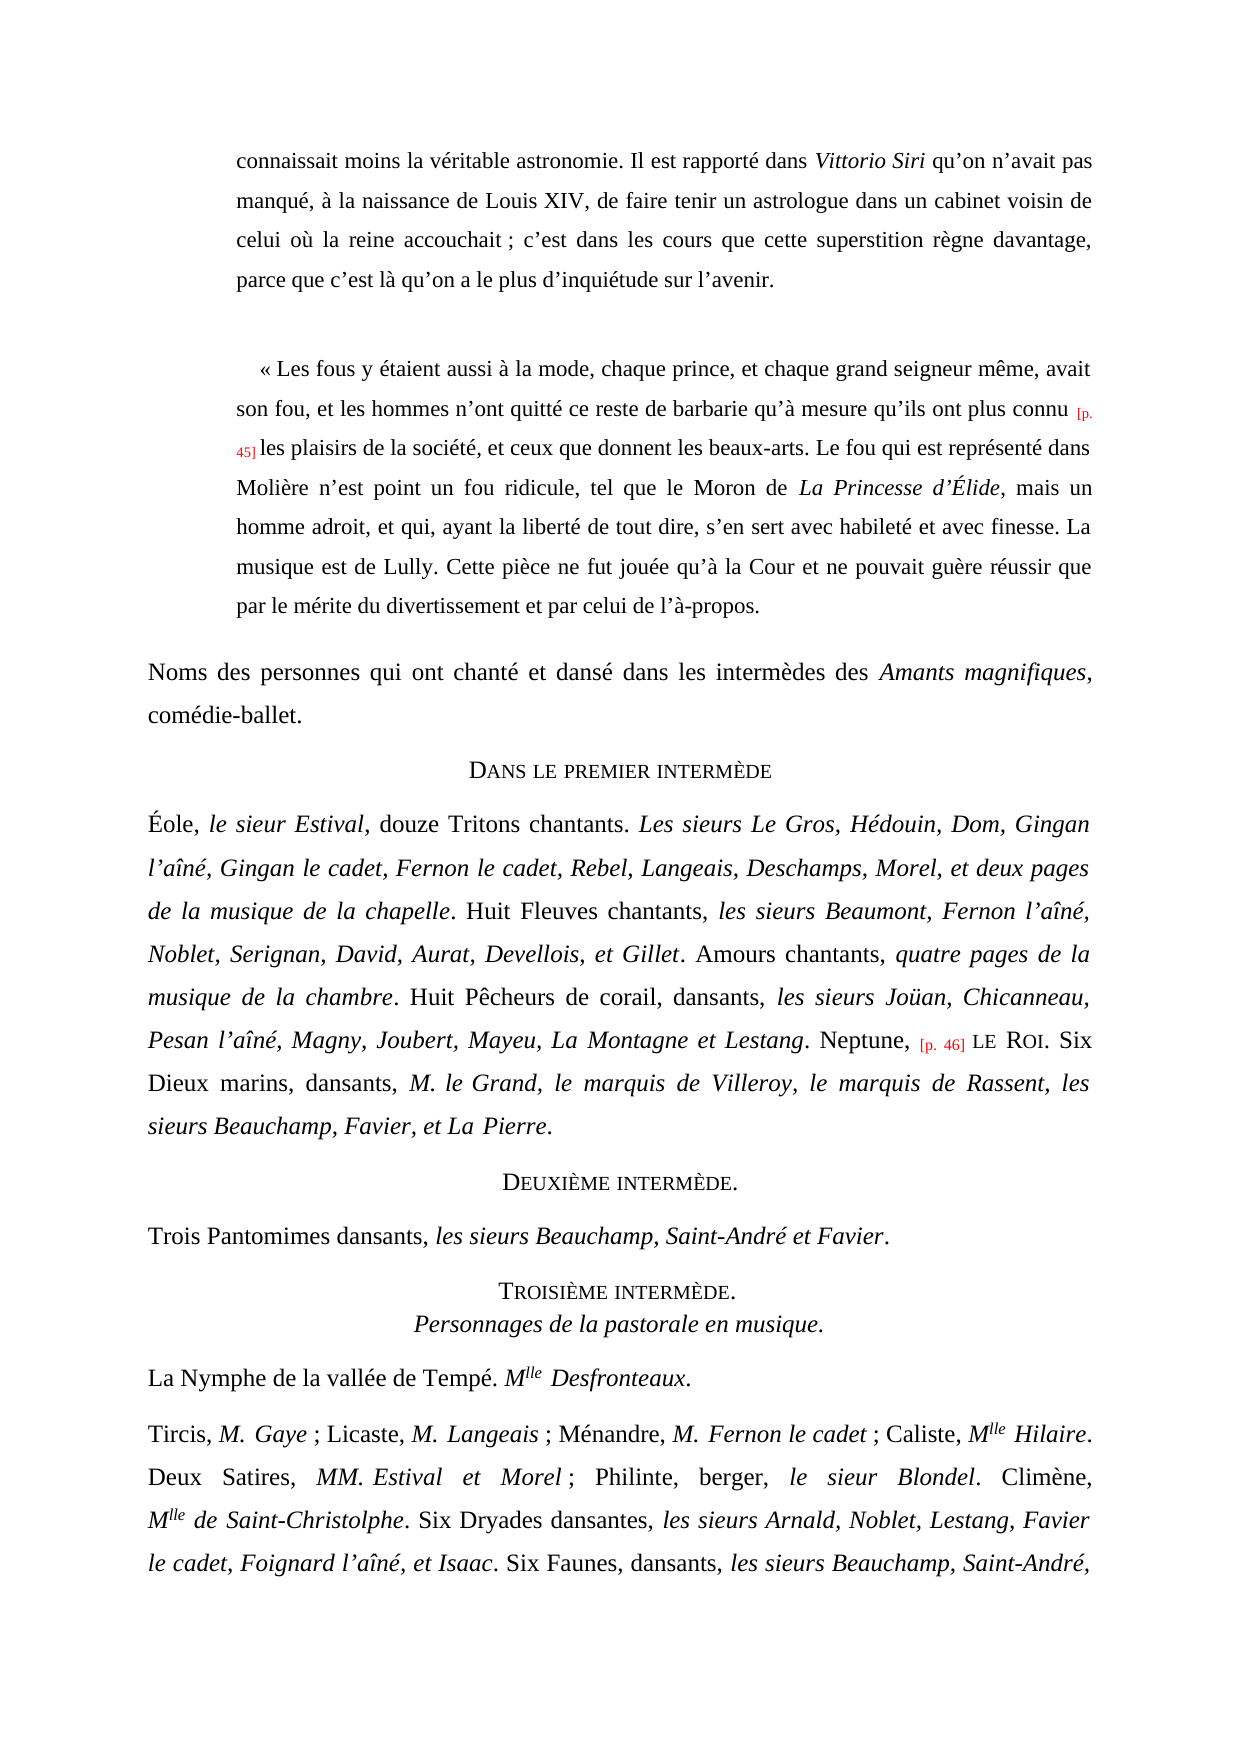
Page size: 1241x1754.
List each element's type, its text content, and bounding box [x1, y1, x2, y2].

text Tircis, M. Gaye ; Licaste, M. Langeais ; Ménandre, M. Fernon le cadet ; Caliste, Mlle Hilaire. Deux Satires, MM. Estival et Morel ; Philinte, berger, le sieur Blondel. Climène, Mlle de Saint-Christolphe. Six Dryades dansantes, les sieurs Arnald, Noblet, Lestang, Favier le cadet, Foignard l’aîné, et Isaac. Six Faunes, dansants, les sieurs Beauchamp, Saint-André, [148, 1419, 1093, 1577]
text Dans le premier intermède [148, 756, 1093, 784]
text Deuxième intermède. [148, 1167, 1093, 1196]
text Trois Pantomimes dansants, les sieurs Beauchamp, Saint-André et Favier. [148, 1221, 1093, 1249]
text Noms des personnes qui ont chanté et dansé dans les intermèdes des Amants magnifiques, comédie-ballet. [148, 657, 1093, 729]
text Éole, le sieur Estival, douze Tritons chantants. Les sieurs Le Gros, Hédouin, Dom, Gingan l’aîné, Gingan le cadet, Fernon le cadet, Rebel, Langeais, Deschamps, Morel, et deux pages de la musique de la chapelle. Huit Fleuves chantants, les sieurs Beaumont, Fernon l’aîné, Noblet, Serignan, David, Aurat, Devellois, et Gillet. Amours chantants, quatre pages de la musique de la chambre. Huit Pêcheurs de corail, dansants, les sieurs Joüan, Chicanneau, Pesan l’aîné, Magny, Joubert, Mayeu, La Montagne et Lestang. Neptune, [p. 46] le Roi. Six Dieux marins, dansants, M. le Grand, le marquis de Villeroy, le marquis de Rassent, les sieurs Beauchamp, Favier, et La Pierre. [148, 809, 1093, 1140]
text La Nymphe de la vallée de Tempé. Mlle Desfronteaux. [148, 1363, 1093, 1392]
text Troisième intermède. Personnages de la pastorale en musique. [148, 1276, 1093, 1338]
text « Les fous y étaient aussi à la mode, chaque prince, et chaque grand seigneur même, avait son fou, et les hommes n’ont quitté ce reste de barbarie qu’à mesure qu’ils ont plus connu [p. 45] les plaisirs de la société, et ceux que donnent les beaux-arts. Le fou qui est représenté dans Molière n’est point un fou ridicule, tel que le Moron de La Princesse d’Élide, mais un homme adroit, et qui, ayant la liberté de tout dire, s’en sert avec habileté et avec finesse. La musique est de Lully. Cette pièce ne fut jouée qu’à la Cour et ne pouvait guère réussir que par le mérite du divertissement et par celui de l’à-propos. [236, 356, 1093, 619]
text connaissait moins la véritable astronomie. Il est rapporté dans Vittorio Siri qu’on n’avait pas manqué, à la naissance de Louis XIV, de faire tenir un astrologue dans un cabinet voisin de celui où la reine accouchait ; c’est dans les cours que cette superstition règne davantage, parce que c’est là qu’on a le plus d’inquiétude sur l’avenir. [236, 148, 1093, 292]
